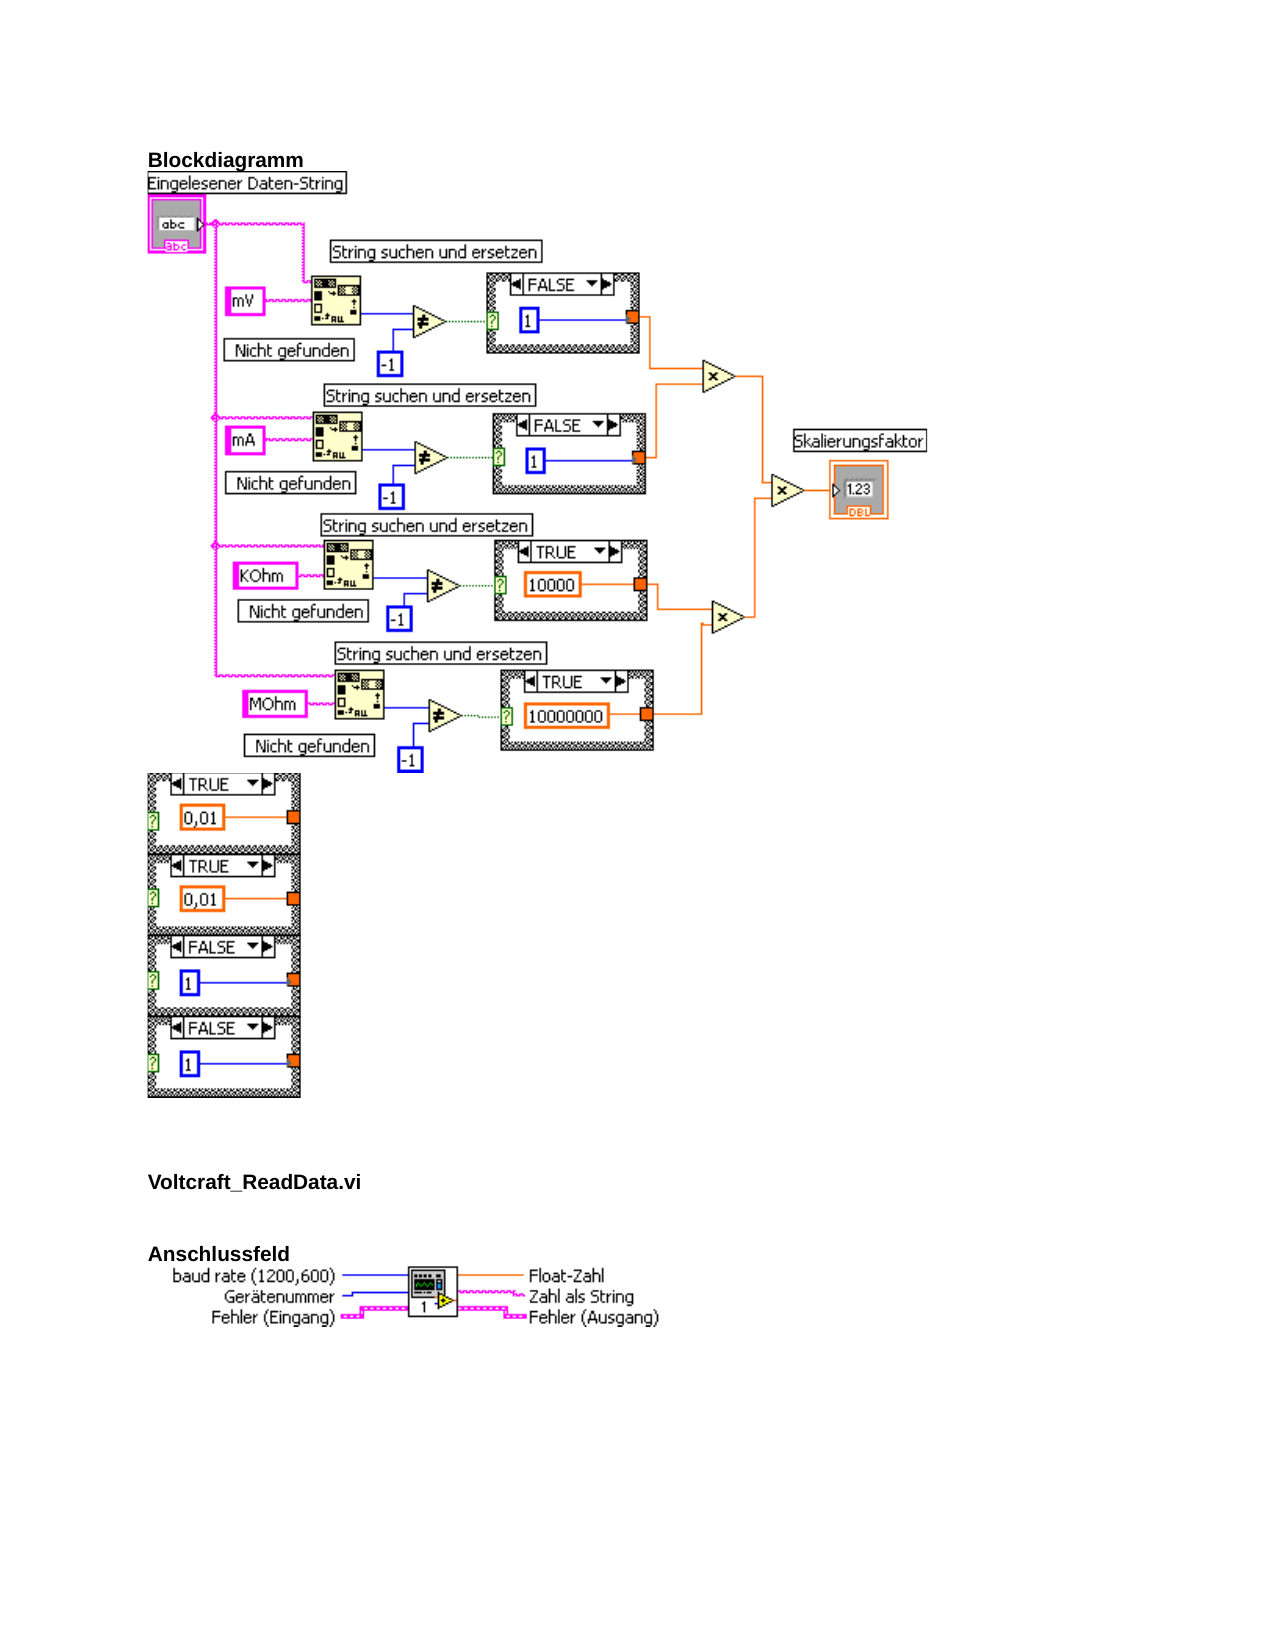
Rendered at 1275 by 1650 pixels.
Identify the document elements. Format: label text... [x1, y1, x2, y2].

text Anschlussfeld [148, 1241, 1127, 1265]
picture [147, 171, 928, 1098]
text Voltcraft_ReadData.vi [148, 1169, 1127, 1193]
picture [147, 1265, 682, 1327]
text Blockdiagramm [148, 148, 1127, 172]
